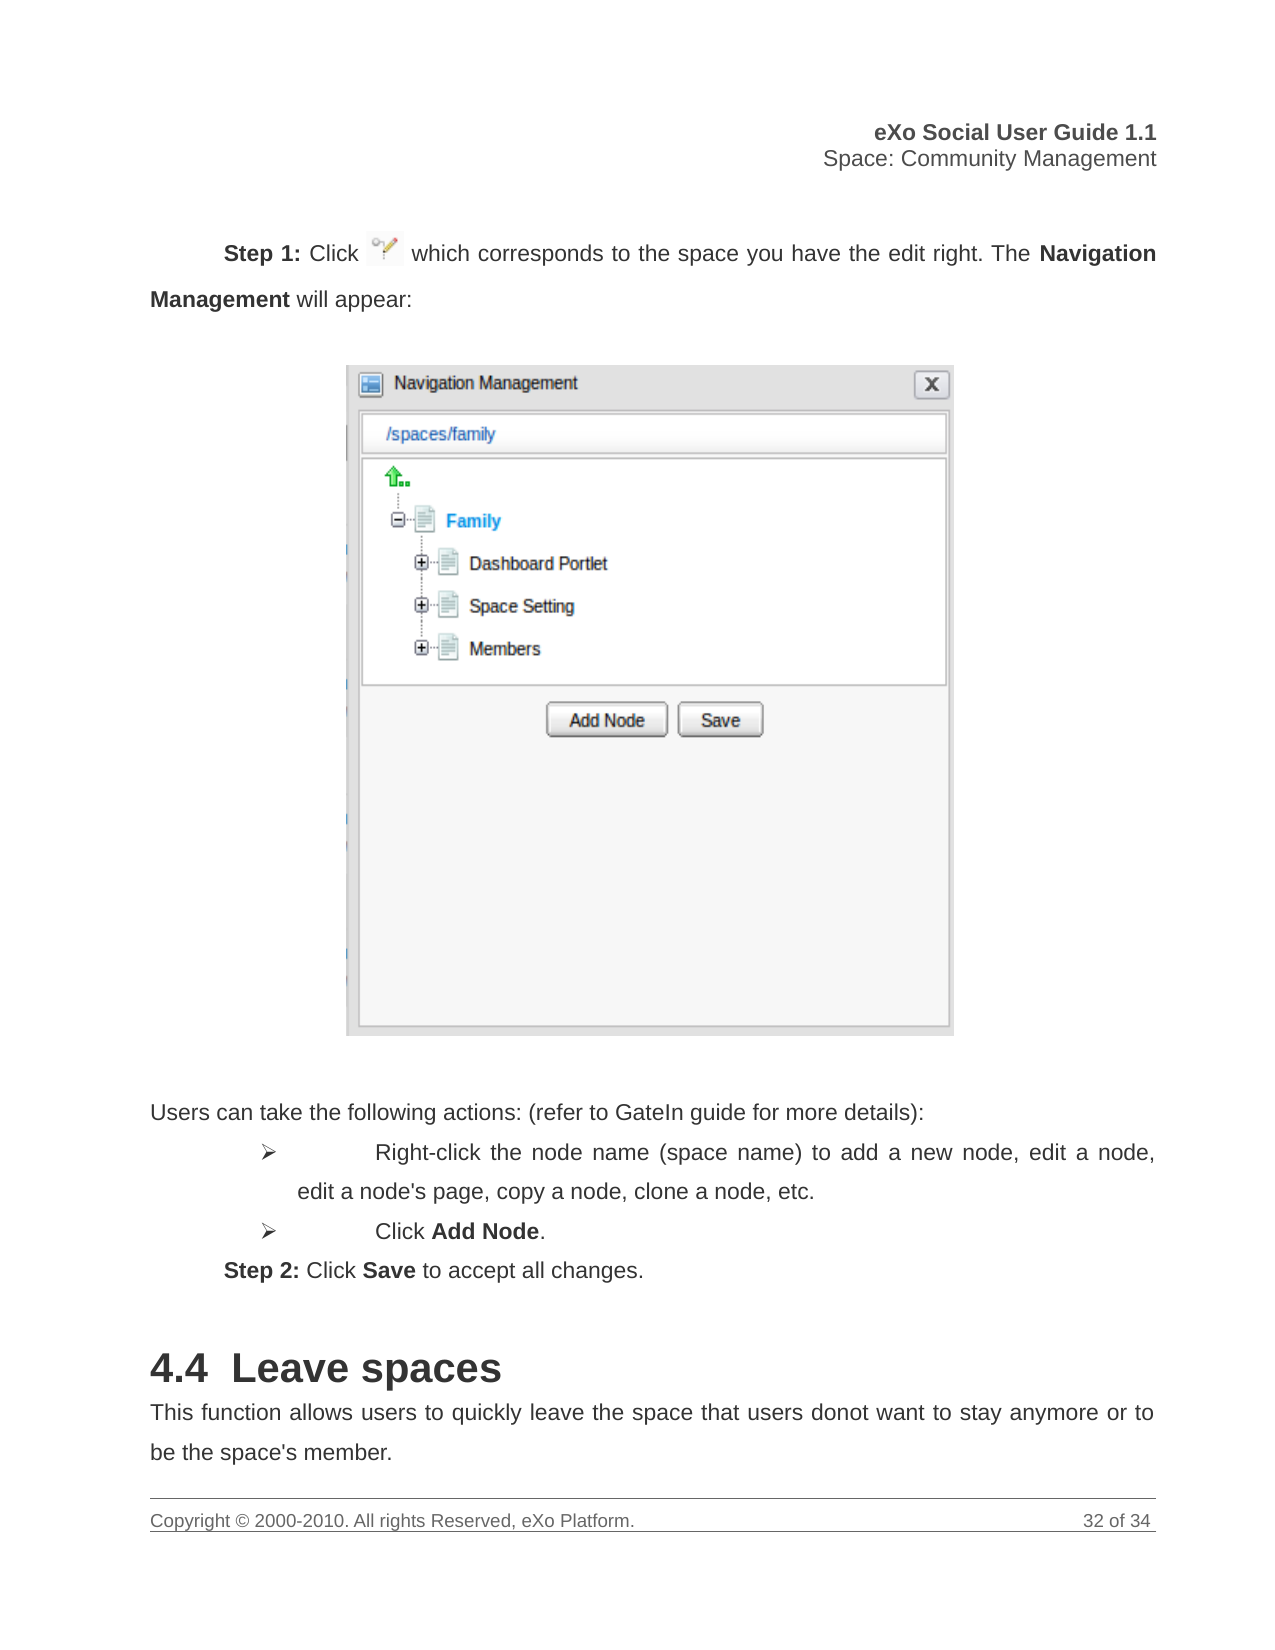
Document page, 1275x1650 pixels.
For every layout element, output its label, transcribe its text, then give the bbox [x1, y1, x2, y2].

list Right-click the node name (space name) to add a new node, edit a node, edit a node's page, copy a node, clone a node, etc. [259, 1139, 1156, 1204]
list Users can take the following actions: (refer to GateIn guide for more details): [112, 365, 1156, 1126]
list Step 2: Click Save to accept all changes. [223, 1257, 1156, 1283]
picture [366, 231, 404, 266]
text This function allows users to quickly leave the space that users donot want to stay anymore or to be the space's member. [150, 1399, 1156, 1465]
picture [346, 365, 954, 1036]
subtitle Leave spaces [150, 1343, 1156, 1391]
text Step 1: Clickwhich corresponds to the space you have the edit right. The Navigation Management will appear: [150, 223, 1156, 312]
list Click Add Node. [259, 1218, 1156, 1244]
